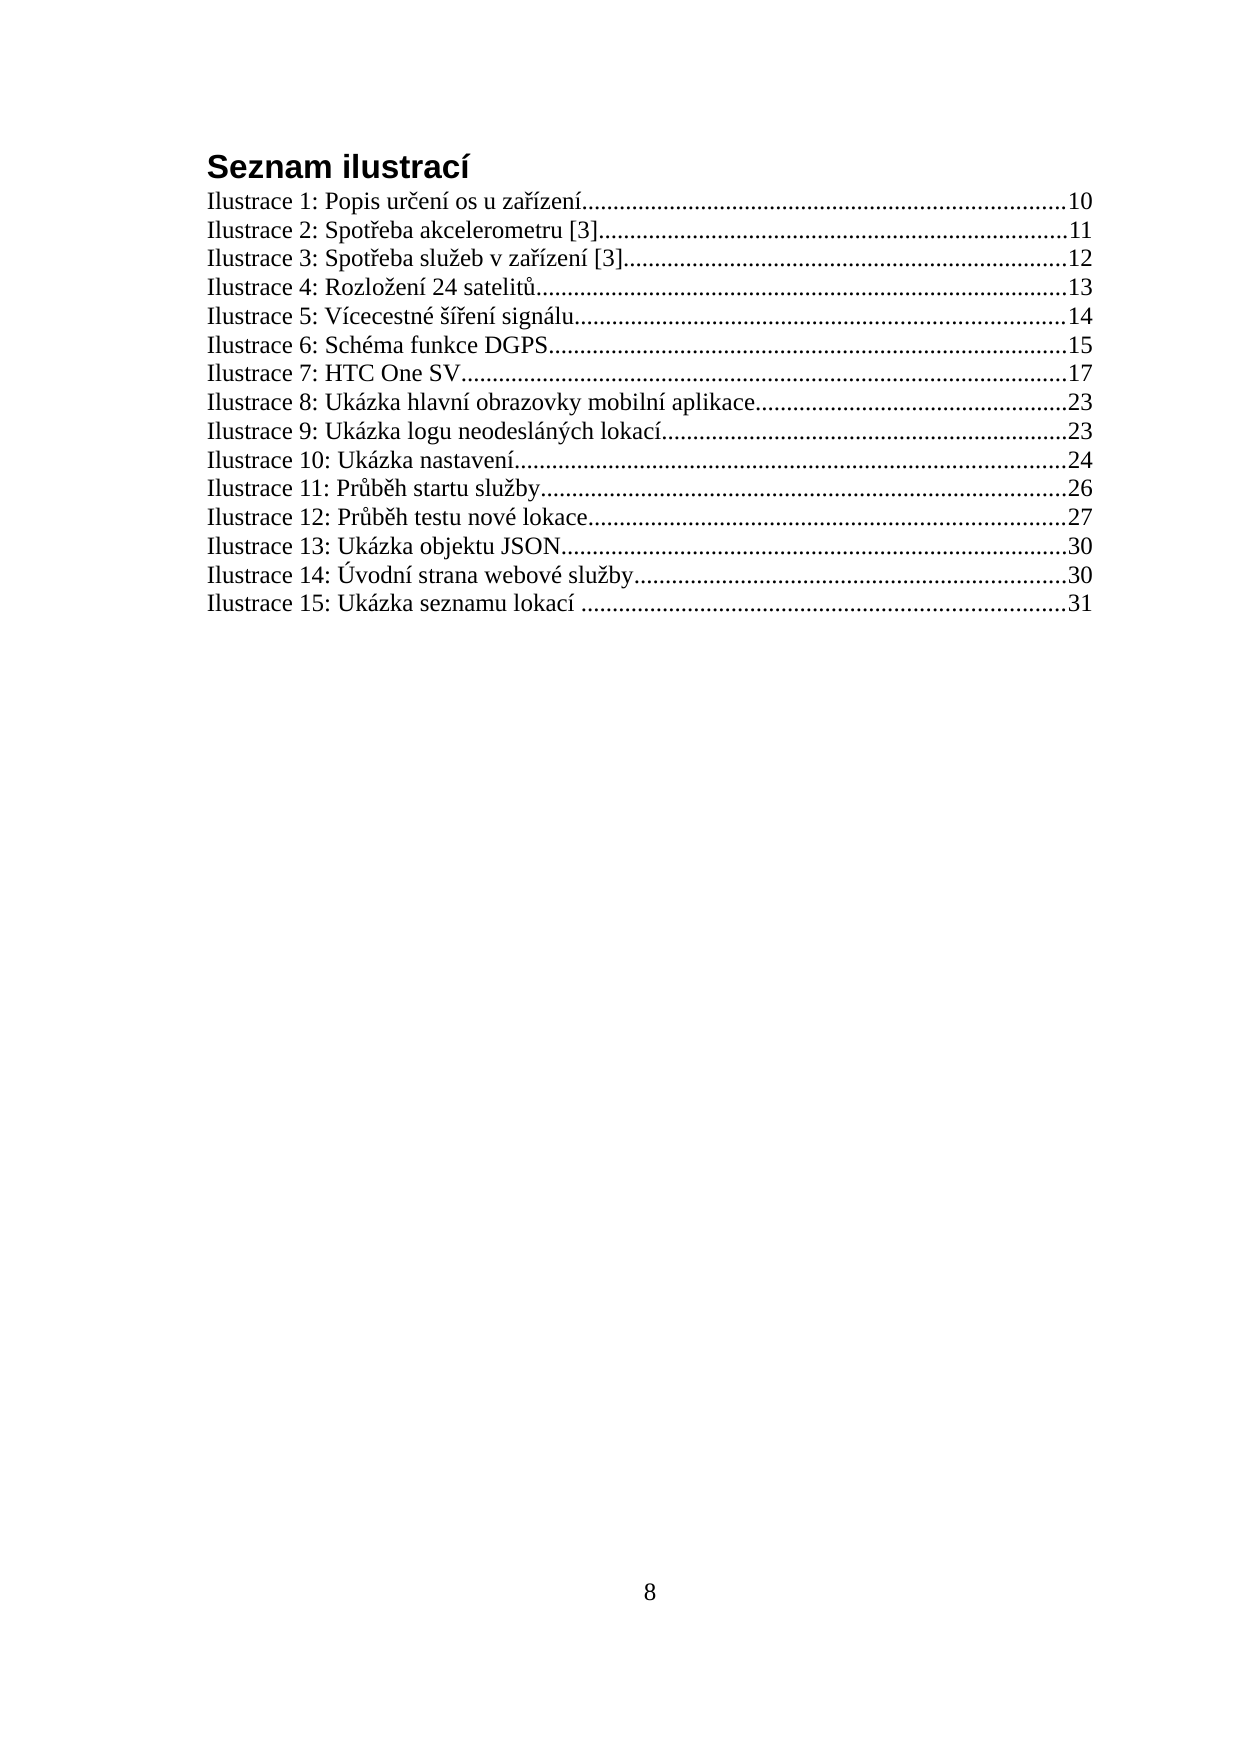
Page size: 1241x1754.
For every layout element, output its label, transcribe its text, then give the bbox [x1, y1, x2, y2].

text Ilustrace 1: Popis určení os u zařízení 10 [207, 186, 1093, 215]
text Ilustrace 4: Rozložení 24 satelitů 13 [207, 272, 1093, 301]
text Ilustrace 9: Ukázka logu neodesláných lokací 23 [207, 416, 1093, 445]
text Ilustrace 12: Průběh testu nové lokace 27 [207, 502, 1093, 531]
text Ilustrace 14: Úvodní strana webové služby 30 [207, 560, 1093, 588]
text Ilustrace 6: Schéma funkce DGPS 15 [207, 330, 1093, 358]
text Ilustrace 10: Ukázka nastavení 24 [207, 445, 1093, 473]
text Ilustrace 5: Vícecestné šíření signálu 14 [207, 301, 1093, 330]
text Ilustrace 13: Ukázka objektu JSON 30 [207, 531, 1093, 560]
text Ilustrace 15: Ukázka seznamu lokací 31 [207, 588, 1093, 617]
text Ilustrace 2: Spotřeba akcelerometru [3] 11 [207, 215, 1093, 243]
text Ilustrace 11: Průběh startu služby 26 [207, 473, 1093, 502]
text Ilustrace 7: HTC One SV 17 [207, 358, 1093, 387]
text Ilustrace 3: Spotřeba služeb v zařízení [3] 12 [207, 243, 1093, 272]
text Ilustrace 8: Ukázka hlavní obrazovky mobilní aplikace 23 [207, 387, 1093, 416]
subtitle Seznam ilustrací [207, 148, 1093, 186]
